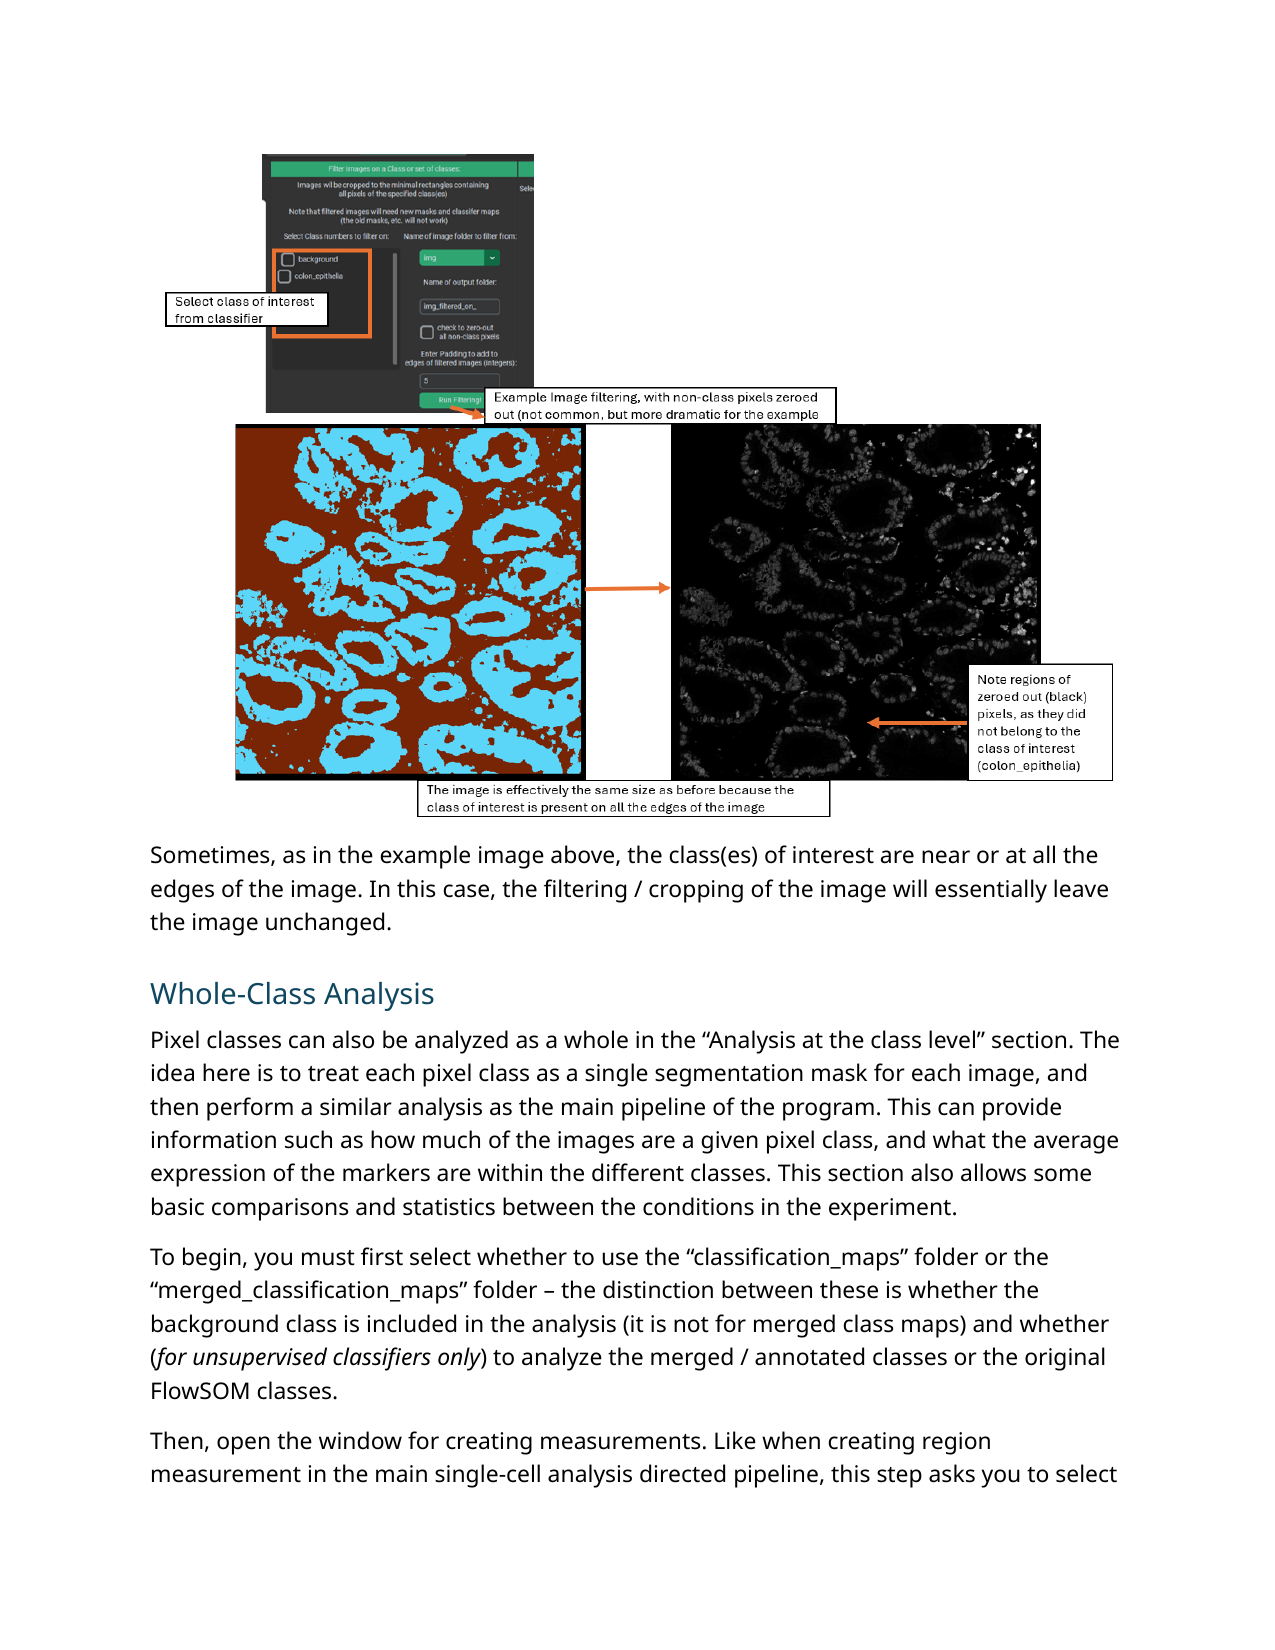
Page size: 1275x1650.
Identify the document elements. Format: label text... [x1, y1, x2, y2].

text Then, open the window for creating measurements. Like when creating region measurement in the main single-cell analysis directed pipeline, this step asks you to select [150, 1425, 1125, 1489]
subtitle Whole-Class Analysis [150, 973, 1125, 1013]
text Pixel classes can also be analyzed as a whole in the “Analysis at the class level” section. The idea here is to treat each pixel class as a single segmentation mask for each image, and then perform a similar analysis as the main pipeline of the program. This can provide information such as how much of the images are a given pixel class, and what the average expression of the markers are within the different classes. This section also allows some basic comparisons and statistics between the conditions in the experiment. [150, 1024, 1125, 1222]
text To begin, you must first select whether to use the “classification_maps” folder or the “merged_classification_maps” folder – the distinction between these is whether the background class is included in the analysis (it is not for merged class maps) and whether (for unsupervised classifiers only) to analyze the merged / annotated classes or the original FlowSOM classes. [150, 1241, 1125, 1406]
text Sometimes, as in the example image above, the class(es) of interest are near or at all the edges of the image. In this case, the filtering / cropping of the image will essentially leave the image unchanged. [150, 839, 1125, 937]
